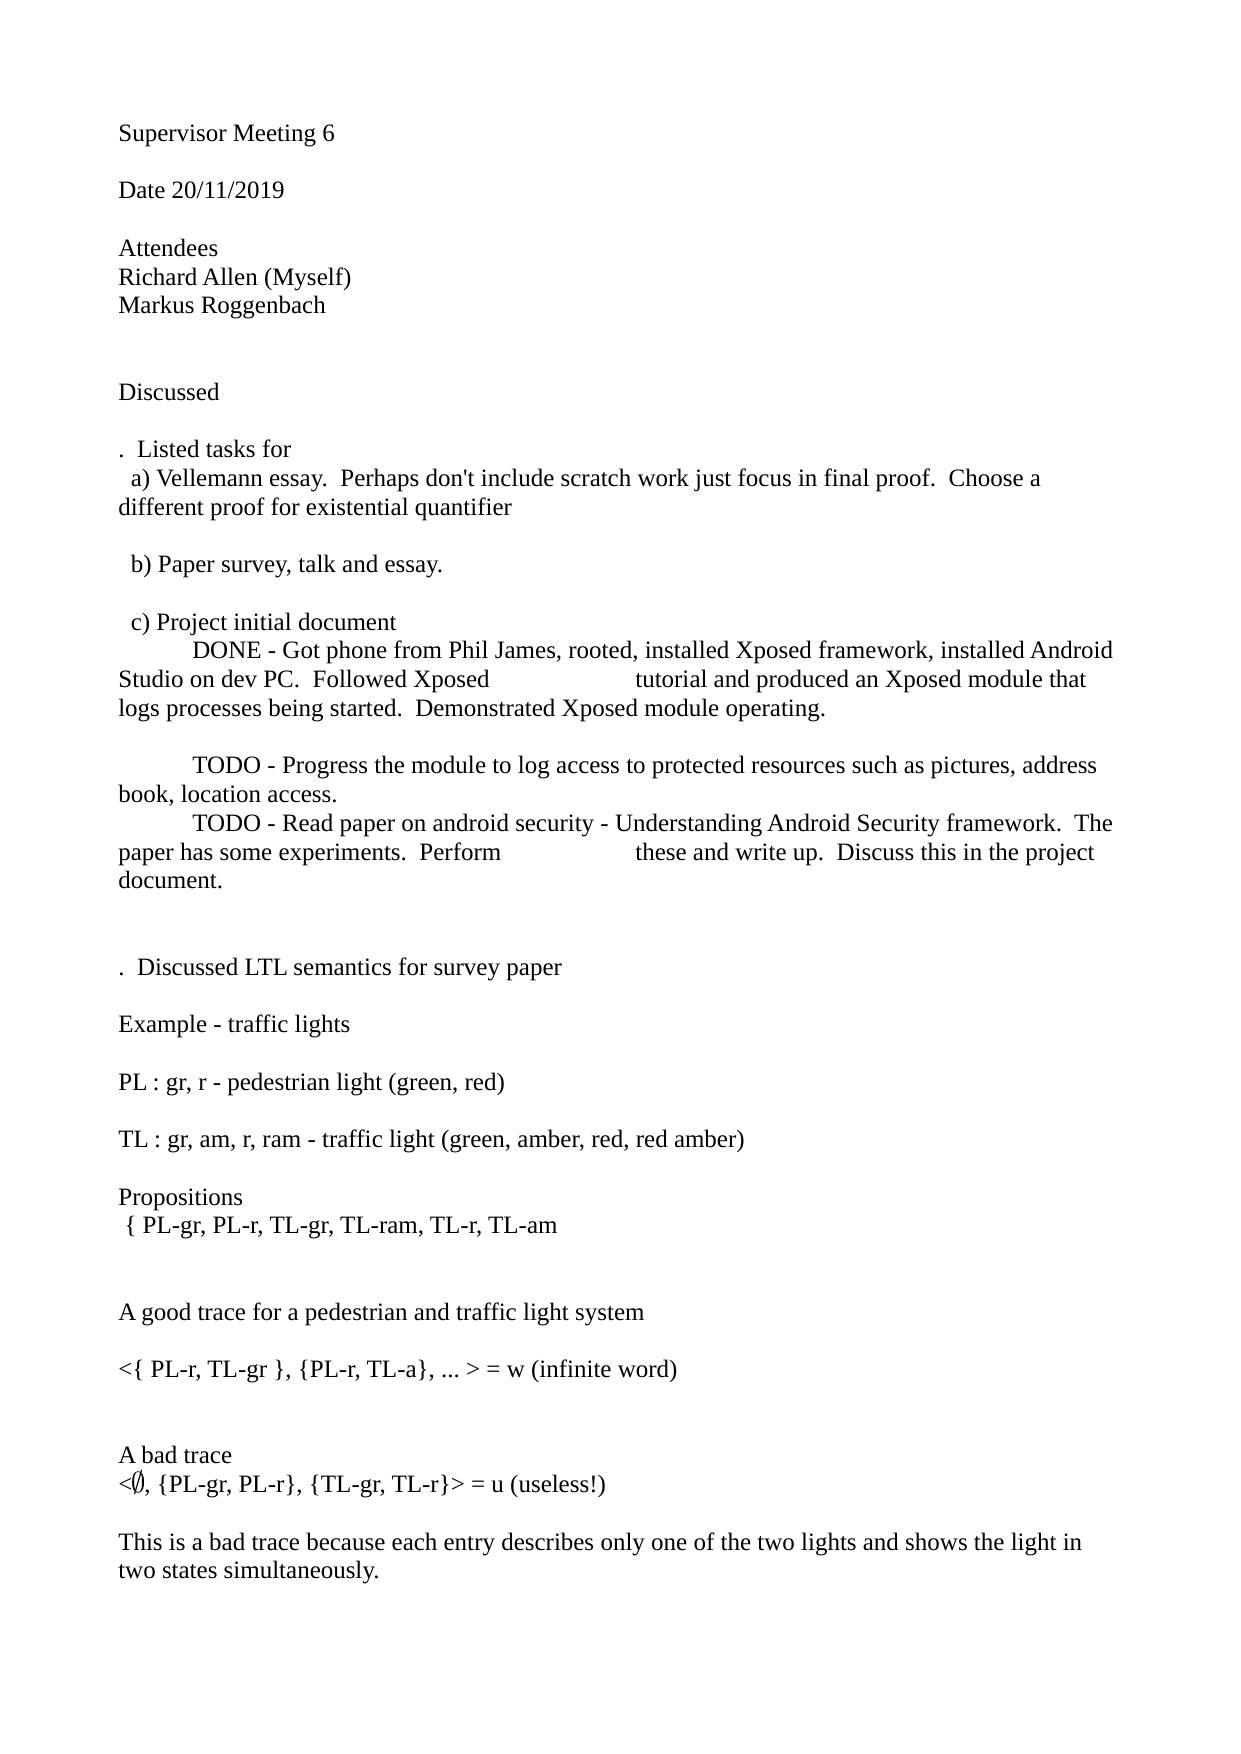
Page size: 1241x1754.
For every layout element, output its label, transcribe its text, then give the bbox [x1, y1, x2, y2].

text <{ PL-r, TL-gr }, {PL-r, TL-a}, ... > = w (infinite word) [118, 1354, 1122, 1383]
text Richard Allen (Myself) [118, 262, 1122, 291]
text Attendees [118, 233, 1122, 262]
text This is a bad trace because each entry describes only one of the two lights and shows the light in two states simultaneously. [118, 1527, 1122, 1584]
text TL : gr, am, r, ram - traffic light (green, amber, red, red amber) [118, 1124, 1122, 1153]
text Discussed [118, 377, 1122, 406]
text { PL-gr, PL-r, TL-gr, TL-ram, TL-r, TL-am [118, 1211, 1122, 1239]
text A bad trace [118, 1441, 1122, 1469]
text A good trace for a pedestrian and traffic light system [118, 1297, 1122, 1326]
text TODO - Read paper on android security - Understanding Android Security framework. The paper has some experiments. Perform these and write up. Discuss this in the project document. [118, 808, 1122, 894]
text <, {PL-gr, PL-r}, {TL-gr, TL-r}> = u (useless!) [118, 1469, 1122, 1498]
text Markus Roggenbach [118, 291, 1122, 319]
text Supervisor Meeting 6 [118, 118, 1122, 147]
text Propositions [118, 1182, 1122, 1211]
text b) Paper survey, talk and essay. [118, 549, 1122, 578]
text TODO - Progress the module to log access to protected resources such as pictures, address book, location access. [118, 751, 1122, 808]
text Example - traffic lights [118, 1009, 1122, 1038]
text c) Project initial document [118, 607, 1122, 636]
text PL : gr, r - pedestrian light (green, red) [118, 1067, 1122, 1096]
text DONE - Got phone from Phil James, rooted, installed Xposed framework, installed Android Studio on dev PC. Followed Xposed tutorial and produced an Xposed module that logs processes being started. Demonstrated Xposed module operating. [118, 636, 1122, 722]
text a) Vellemann essay. Perhaps don't include scratch work just focus in final proof. Choose a different proof for existential quantifier [118, 463, 1122, 521]
text . Discussed LTL semantics for survey paper [118, 952, 1122, 981]
text Date 20/11/2019 [118, 176, 1122, 204]
text . Listed tasks for [118, 434, 1122, 463]
